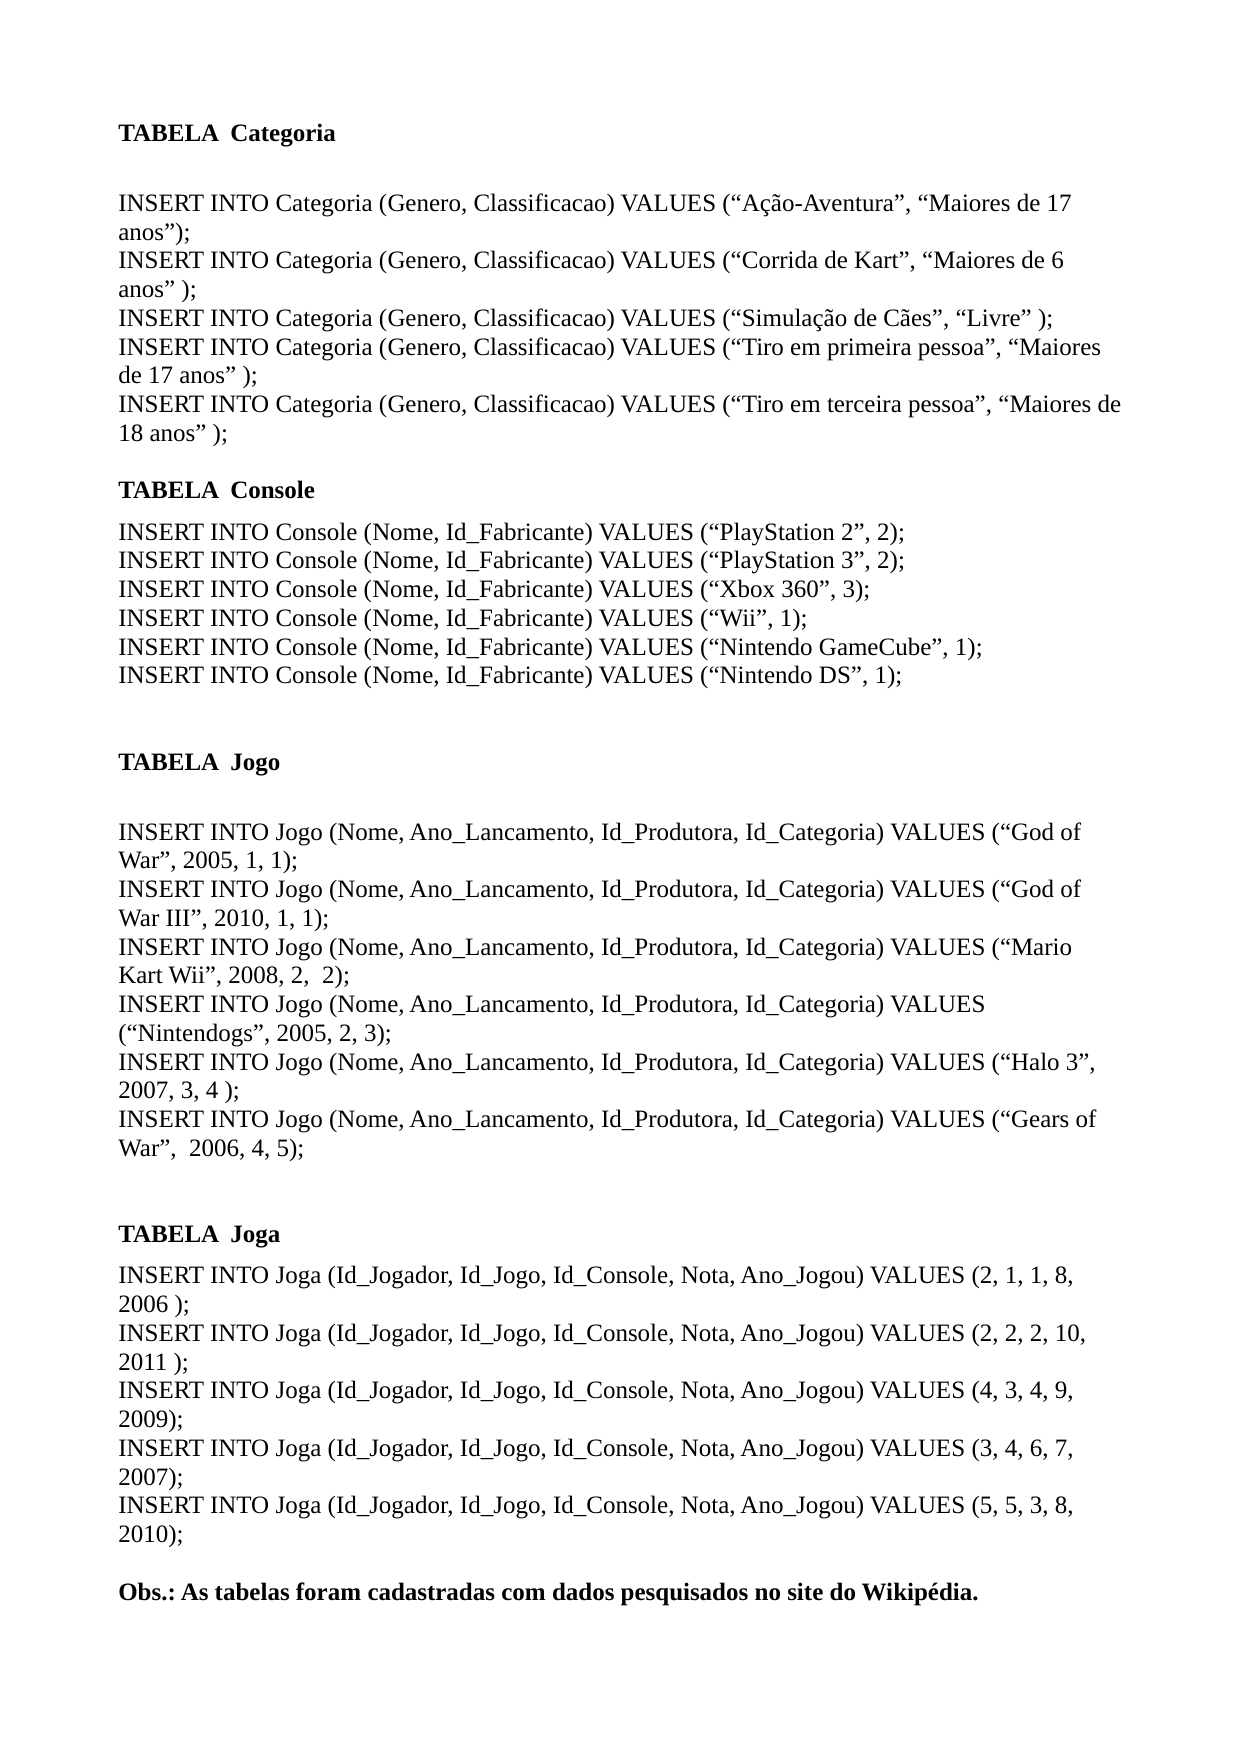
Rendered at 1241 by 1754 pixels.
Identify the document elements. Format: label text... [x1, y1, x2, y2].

text INSERT INTO Categoria (Genero, Classificacao) VALUES (“Ação-Aventura”, “Maiores de 17 anos”); [118, 188, 1122, 246]
text INSERT INTO Jogo (Nome, Ano_Lancamento, Id_Produtora, Id_Categoria) VALUES (“Mario Kart Wii”, 2008, 2, 2); [118, 932, 1122, 989]
text INSERT INTO Categoria (Genero, Classificacao) VALUES (“Corrida de Kart”, “Maiores de 6 anos” ); [118, 246, 1122, 303]
text Obs.: As tabelas foram cadastradas com dados pesquisados no site do Wikipédia. [118, 1577, 1122, 1606]
text INSERT INTO Jogo (Nome, Ano_Lancamento, Id_Produtora, Id_Categoria) VALUES (“Nintendogs”, 2005, 2, 3); [118, 989, 1122, 1047]
text INSERT INTO Console (Nome, Id_Fabricante) VALUES (“Wii”, 1); [118, 603, 1122, 632]
text INSERT INTO Joga (Id_Jogador, Id_Jogo, Id_Console, Nota, Ano_Jogou) VALUES (2, 2, 2, 10, 2011 ); [118, 1318, 1122, 1376]
text INSERT INTO Console (Nome, Id_Fabricante) VALUES (“PlayStation 3”, 2); [118, 546, 1122, 574]
text INSERT INTO Categoria (Genero, Classificacao) VALUES (“Tiro em terceira pessoa”, “Maiores de 18 anos” ); [118, 389, 1122, 447]
text INSERT INTO Categoria (Genero, Classificacao) VALUES (“Tiro em primeira pessoa”, “Maiores de 17 anos” ); [118, 332, 1122, 389]
text TABELA Joga [118, 1219, 1122, 1248]
text INSERT INTO Jogo (Nome, Ano_Lancamento, Id_Produtora, Id_Categoria) VALUES (“Halo 3”, 2007, 3, 4 ); [118, 1047, 1122, 1104]
text INSERT INTO Joga (Id_Jogador, Id_Jogo, Id_Console, Nota, Ano_Jogou) VALUES (4, 3, 4, 9, 2009); [118, 1376, 1122, 1433]
text INSERT INTO Console (Nome, Id_Fabricante) VALUES (“Xbox 360”, 3); [118, 574, 1122, 603]
text TABELA Categoria [118, 118, 1122, 147]
text INSERT INTO Joga (Id_Jogador, Id_Jogo, Id_Console, Nota, Ano_Jogou) VALUES (3, 4, 6, 7, 2007); [118, 1433, 1122, 1491]
text INSERT INTO Console (Nome, Id_Fabricante) VALUES (“Nintendo GameCube”, 1); [118, 632, 1122, 661]
text INSERT INTO Console (Nome, Id_Fabricante) VALUES (“PlayStation 2”, 2); [118, 517, 1122, 546]
text INSERT INTO Joga (Id_Jogador, Id_Jogo, Id_Console, Nota, Ano_Jogou) VALUES (5, 5, 3, 8, 2010); [118, 1491, 1122, 1548]
text INSERT INTO Jogo (Nome, Ano_Lancamento, Id_Produtora, Id_Categoria) VALUES (“God of War III”, 2010, 1, 1); [118, 874, 1122, 932]
text INSERT INTO Console (Nome, Id_Fabricante) VALUES (“Nintendo DS”, 1); [118, 661, 1122, 689]
text TABELA Jogo [118, 747, 1122, 776]
text INSERT INTO Joga (Id_Jogador, Id_Jogo, Id_Console, Nota, Ano_Jogou) VALUES (2, 1, 1, 8, 2006 ); [118, 1261, 1122, 1318]
text INSERT INTO Categoria (Genero, Classificacao) VALUES (“Simulação de Cães”, “Livre” ); [118, 303, 1122, 332]
text INSERT INTO Jogo (Nome, Ano_Lancamento, Id_Produtora, Id_Categoria) VALUES (“God of War”, 2005, 1, 1); [118, 817, 1122, 874]
text INSERT INTO Jogo (Nome, Ano_Lancamento, Id_Produtora, Id_Categoria) VALUES (“Gears of War”, 2006, 4, 5); [118, 1104, 1122, 1162]
text TABELA Console [118, 476, 1122, 504]
